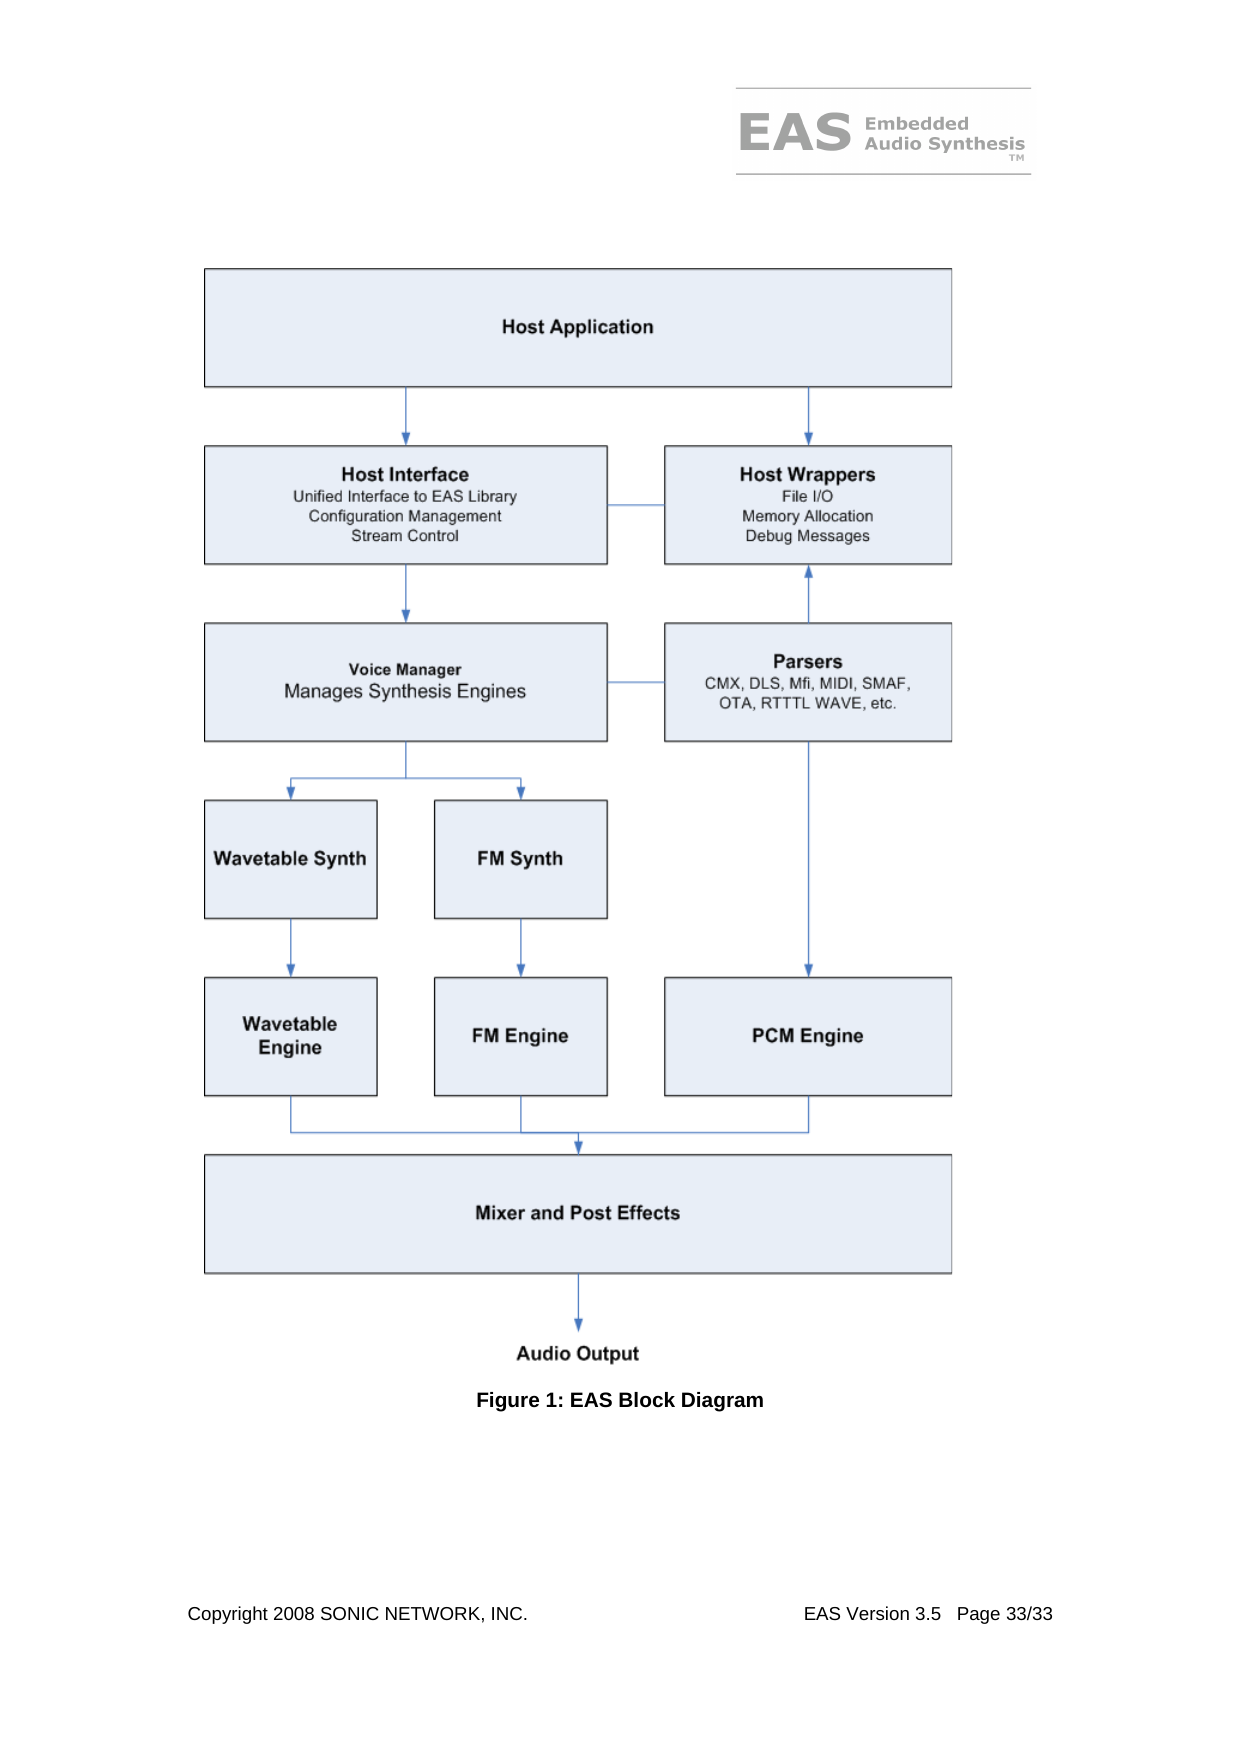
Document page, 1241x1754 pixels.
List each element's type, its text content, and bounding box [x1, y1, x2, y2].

text Figure 1: EAS Block Diagram [187, 1388, 1053, 1412]
picture [204, 268, 953, 1367]
picture [732, 84, 1037, 181]
